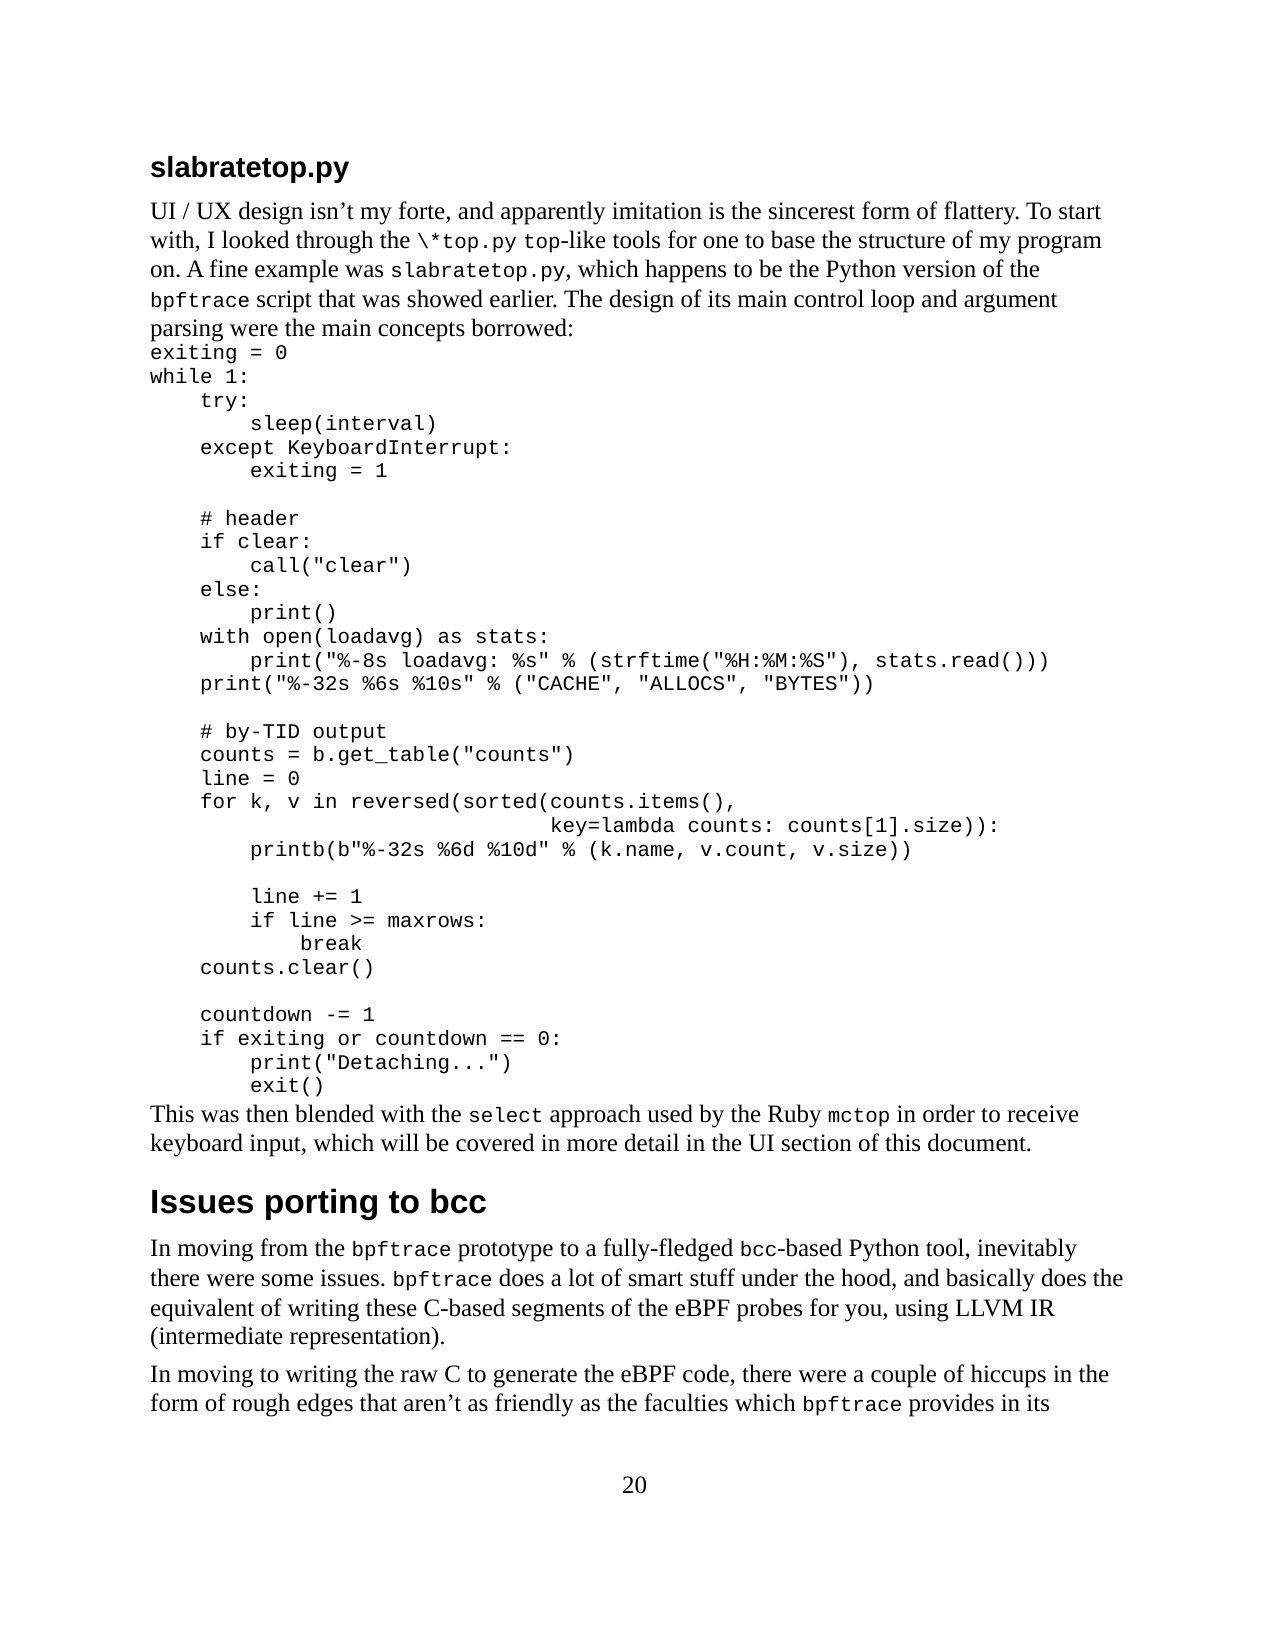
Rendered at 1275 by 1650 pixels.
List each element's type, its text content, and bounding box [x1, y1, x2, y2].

text # header [150, 508, 1125, 531]
text UI / UX design isn’t my forte, and apparently imitation is the sincerest form of flattery. To start with, I looked through the \*top.py top-like tools for one to base the structure of my program on. A fine example was slabratetop.py, which happens to be the Python version of the bpftrace script that was showed earlier. The design of its main control loop and argument parsing were the main concepts borrowed: [150, 196, 1125, 342]
text break [150, 933, 1125, 957]
text try: [150, 389, 1125, 413]
text except KeyboardInterrupt: [150, 437, 1125, 461]
text exiting = 0 [150, 342, 1125, 366]
text print() [150, 602, 1125, 626]
text printb(b"%-32s %6d %10d" % (k.name, v.count, v.size)) [150, 839, 1125, 862]
text if exiting or countdown == 0: [150, 1028, 1125, 1052]
text for k, v in reversed(sorted(counts.items(), [150, 792, 1125, 815]
text call("clear") [150, 555, 1125, 579]
text with open(loadavg) as stats: [150, 626, 1125, 650]
text line = 0 [150, 768, 1125, 792]
text exiting = 1 [150, 461, 1125, 484]
text if clear: [150, 531, 1125, 555]
text print("Detaching...") [150, 1052, 1125, 1075]
text countdown -= 1 [150, 1004, 1125, 1028]
text print("%-32s %6s %10s" % ("CACHE", "ALLOCS", "BYTES")) [150, 673, 1125, 697]
text if line >= maxrows: [150, 910, 1125, 933]
text In moving to writing the raw C to generate the eBPF code, there were a couple of hiccups in the form of rough edges that aren’t as friendly as the faculties which bpftrace provides in its [150, 1359, 1125, 1417]
text else: [150, 579, 1125, 602]
text key=lambda counts: counts[1].size)): [150, 815, 1125, 839]
subtitle Issues porting to bcc [150, 1182, 1125, 1221]
text while 1: [150, 366, 1125, 389]
text print("%-8s loadavg: %s" % (strftime("%H:%M:%S"), stats.read())) [150, 650, 1125, 673]
text sleep(interval) [150, 413, 1125, 437]
text counts = b.get_table("counts") [150, 744, 1125, 768]
text line += 1 [150, 886, 1125, 910]
text This was then blended with the select approach used by the Ruby mctop in order to receive keyboard input, which will be covered in more detail in the UI section of this document. [150, 1099, 1125, 1157]
text # by-TID output [150, 721, 1125, 744]
text In moving from the bpftrace prototype to a fully-fledged bcc-based Python tool, inevitably there were some issues. bpftrace does a lot of smart stuff under the hood, and basically does the equivalent of writing these C-based segments of the eBPF probes for you, using LLVM IR (intermediate representation). [150, 1233, 1125, 1350]
text counts.clear() [150, 957, 1125, 981]
text exit() [150, 1075, 1125, 1099]
subtitle slabratetop.py [150, 150, 1125, 183]
